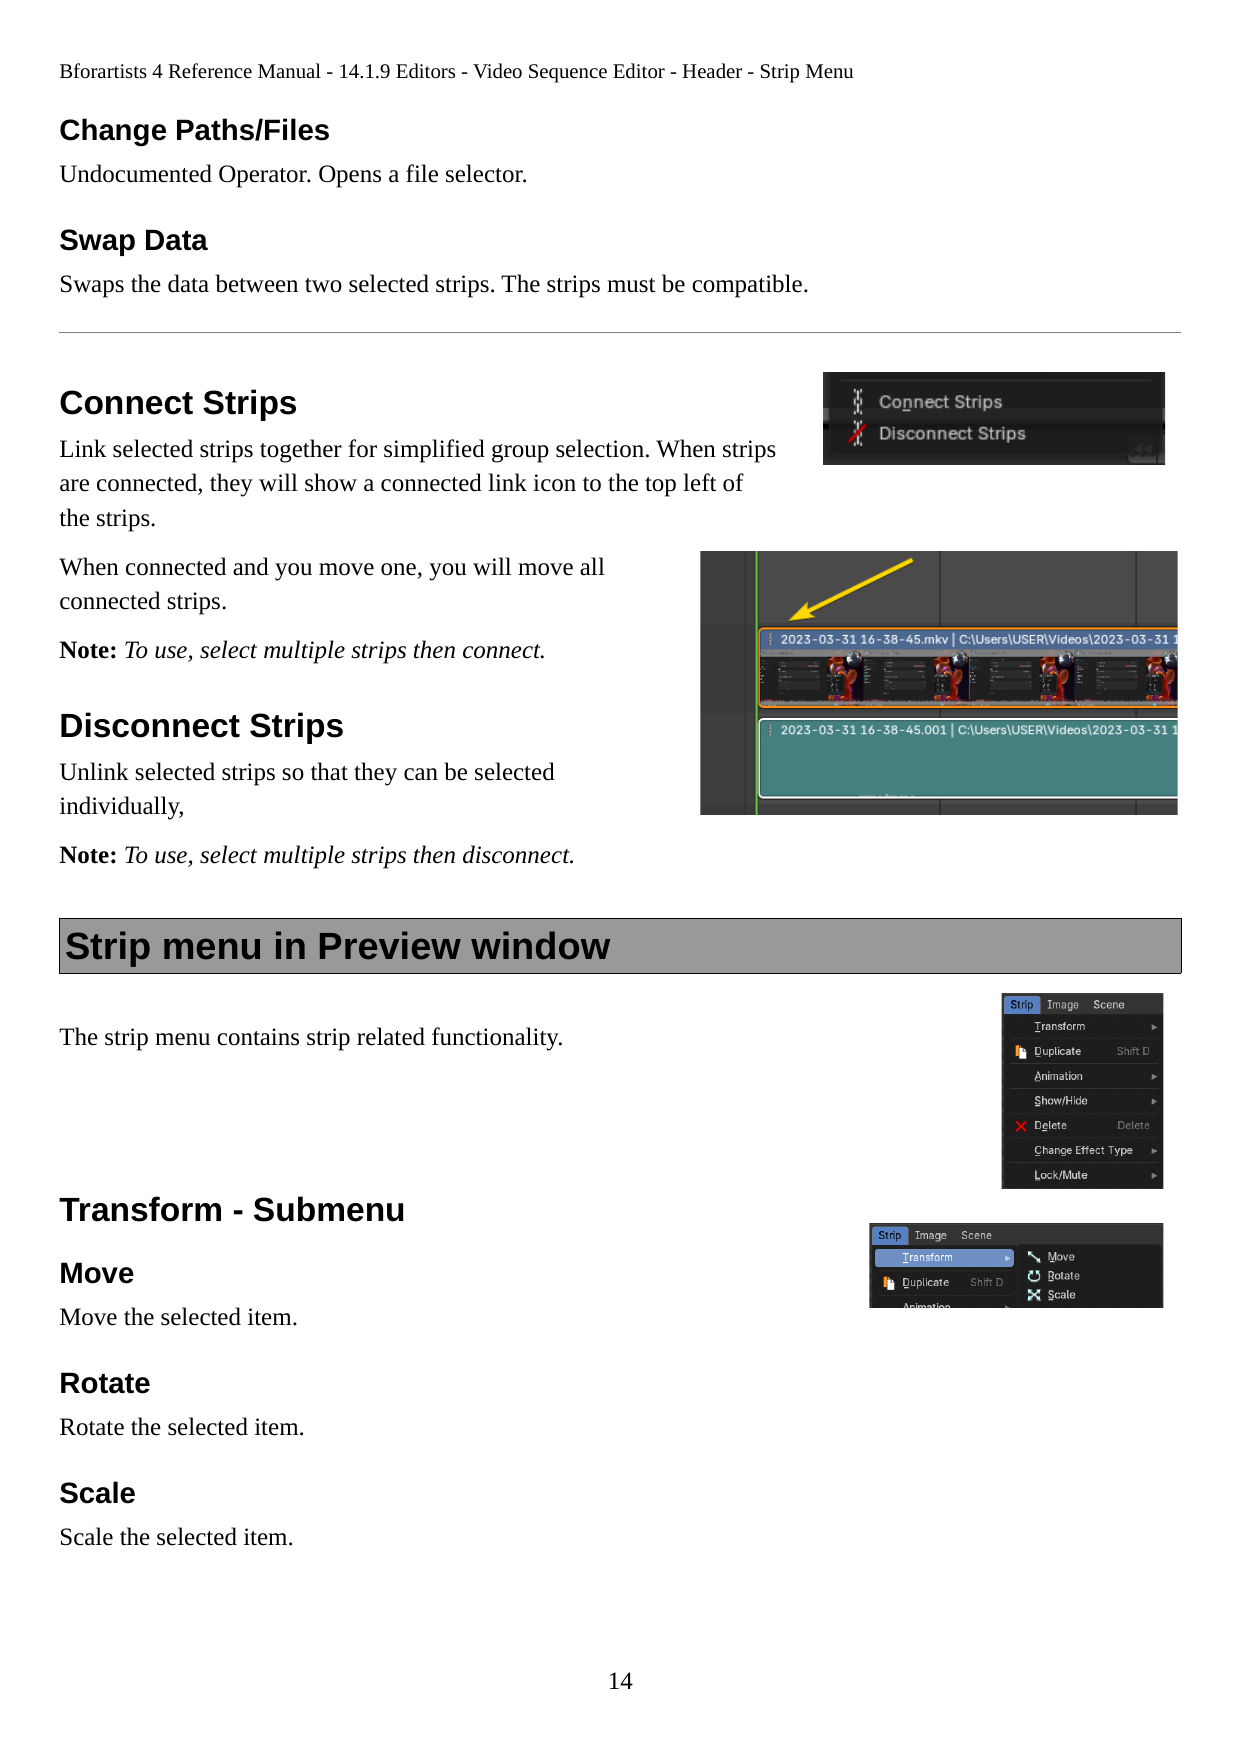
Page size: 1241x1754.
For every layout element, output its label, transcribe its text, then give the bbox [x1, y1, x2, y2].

text When connected and you move one, you will move all connected strips. [59, 552, 700, 615]
subtitle Swap Data [59, 222, 1181, 256]
table_header Strip menu in Preview window [60, 919, 1181, 973]
picture [823, 372, 1166, 465]
text Link selected strips together for simplified group selection. When strips are connected, they will show a connected link icon to the top left of the strips. [59, 434, 1181, 532]
picture [869, 1223, 1164, 1308]
text Scale the selected item. [59, 1522, 1181, 1551]
subtitle Change Paths/Files [59, 113, 1181, 146]
text The strip menu contains strip related functionality. [59, 1022, 1001, 1051]
picture [1001, 993, 1164, 1189]
text Swaps the data between two selected strips. The strips must be compatible. [59, 269, 1181, 297]
picture [700, 551, 1178, 815]
subtitle Move [59, 1256, 869, 1290]
subtitle Transform - Submenu [59, 1190, 1181, 1229]
subtitle Rotate [59, 1366, 1181, 1400]
subtitle Disconnect Strips [59, 705, 700, 744]
text Note: To use, select multiple strips then connect. [59, 636, 700, 664]
subtitle Connect Strips [59, 383, 823, 421]
text Undocumented Operator. Opens a file selector. [59, 159, 1181, 188]
subtitle [1164, 1256, 1181, 1290]
text Note: To use, select multiple strips then disconnect. [59, 840, 1181, 869]
subtitle [1166, 383, 1181, 421]
text Move the selected item. [59, 1302, 1181, 1331]
text Rotate the selected item. [59, 1412, 1181, 1441]
text Unlink selected strips so that they can be selected individually, [59, 757, 1181, 820]
subtitle Scale [59, 1476, 1181, 1509]
